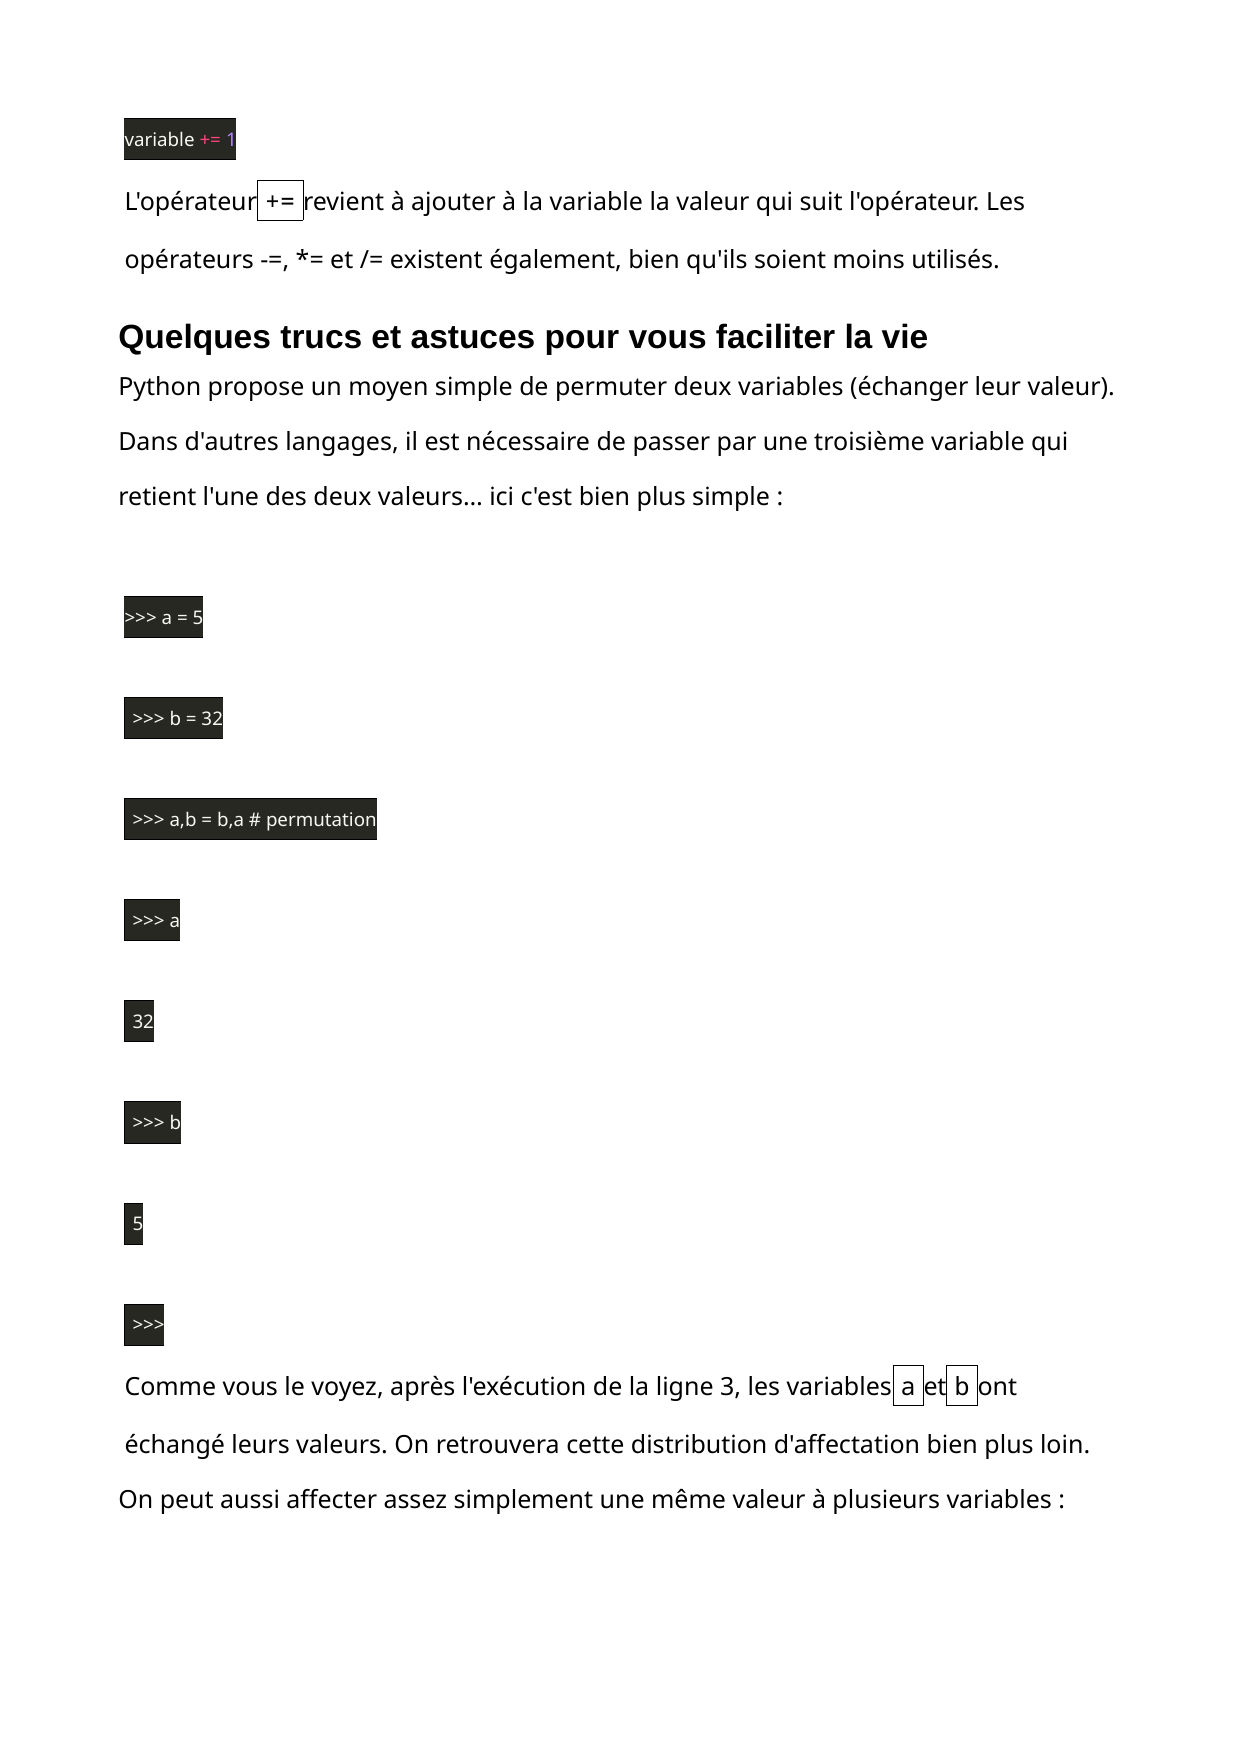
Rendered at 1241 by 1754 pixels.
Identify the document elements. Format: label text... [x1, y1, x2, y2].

text >>> b [125, 1101, 1111, 1143]
text On peut aussi affecter assez simplement une même valeur à plusieurs variables : [118, 1482, 1122, 1516]
text >>> a [125, 899, 1111, 941]
text 32 [125, 1000, 1111, 1042]
text >>> [124, 1303, 1111, 1345]
text Comme vous le voyez, après l'exécution de la ligne 3, les variablesaetbont échangé leurs valeurs. On retrouvera cette distribution d'affectation bien plus loin. [124, 1365, 1116, 1461]
text variable += 1 [124, 118, 1111, 159]
text >>> b = 32 [125, 697, 1111, 738]
subtitle Quelques trucs et astuces pour vous faciliter la vie [118, 317, 1122, 356]
text >>> a = 5 [124, 596, 1111, 637]
text L'opérateur+=revient à ajouter à la variable la valeur qui suit l'opérateur. Les opérateurs -=, *= et /= existent également, bien qu'ils soient moins utilisés. [124, 180, 1116, 275]
text Python propose un moyen simple de permuter deux variables (échanger leur valeur). Dans d'autres langages, il est nécessaire de passer par une troisième variable qui retient l'une des deux valeurs… ici c'est bien plus simple : [118, 368, 1122, 513]
text >>> a,b = b,a # permutation [125, 798, 1111, 839]
text 5 [124, 1202, 1111, 1244]
